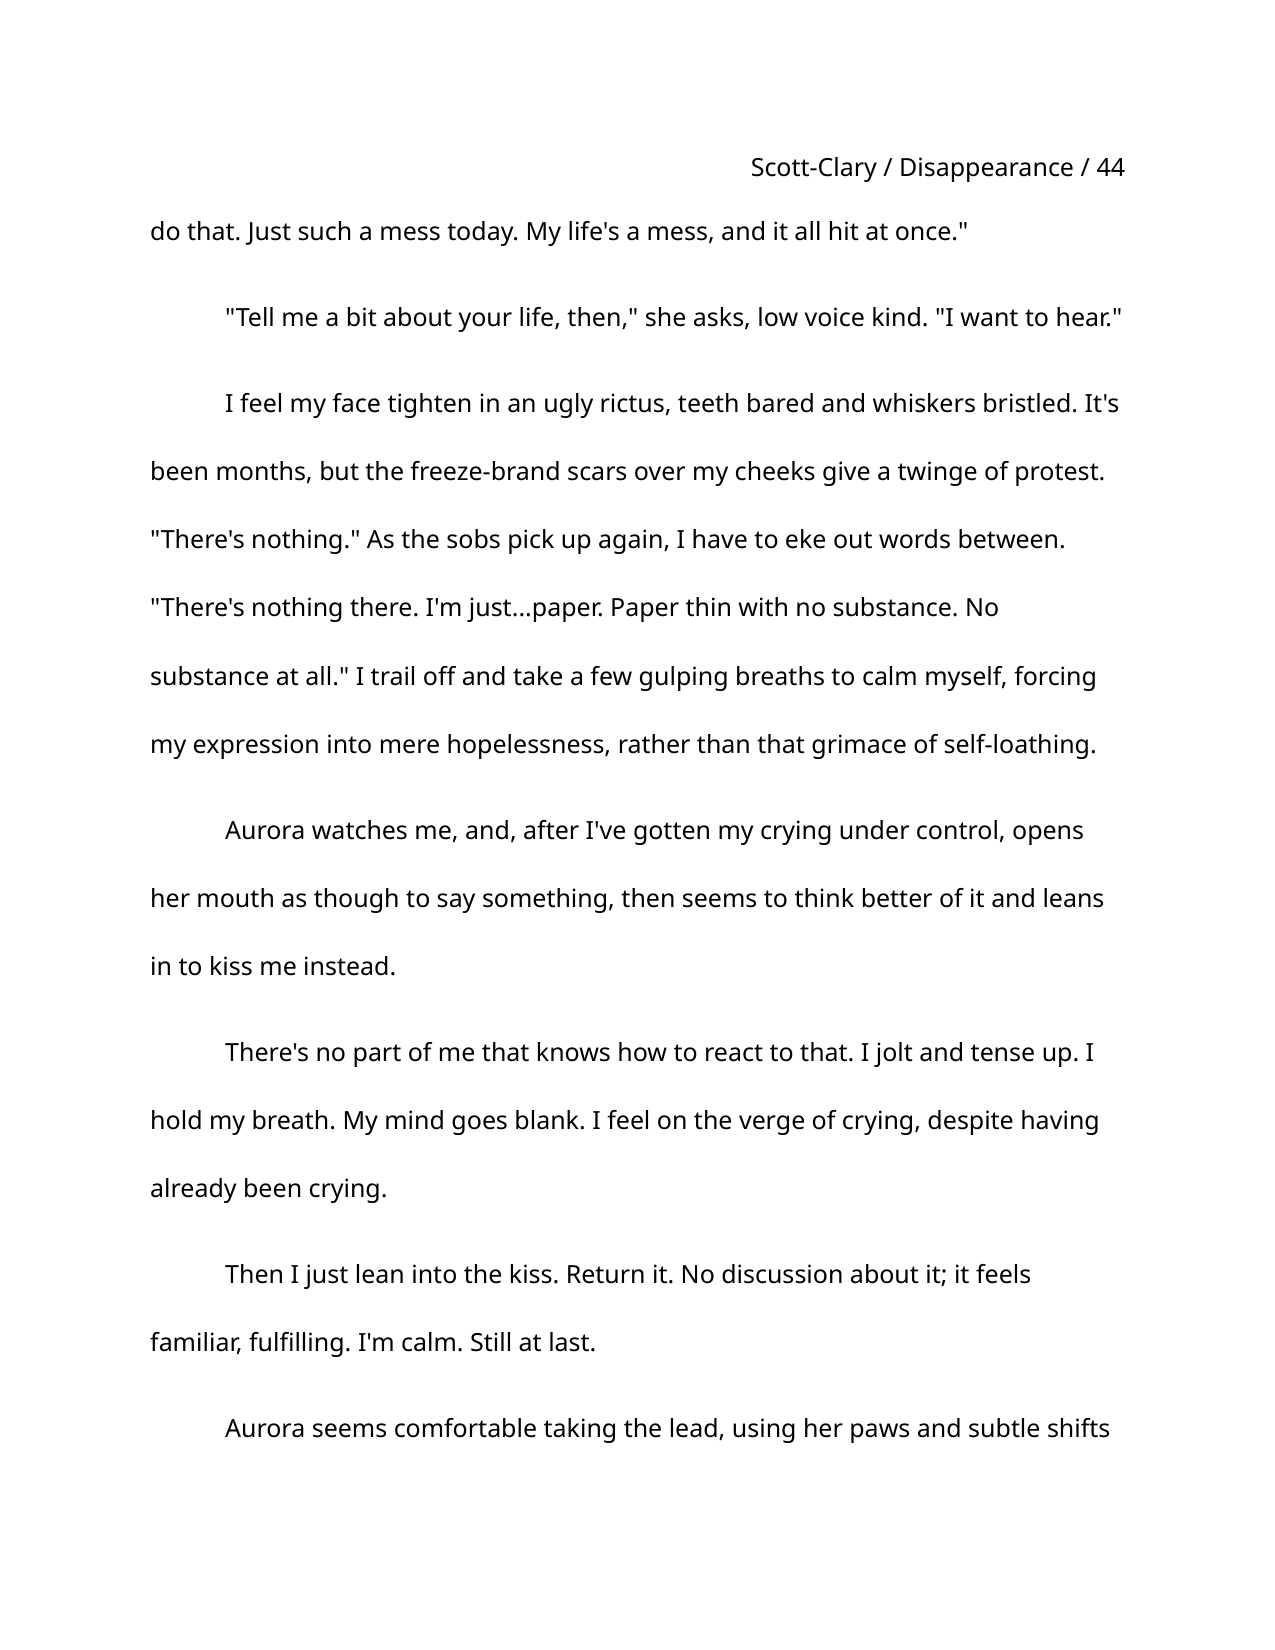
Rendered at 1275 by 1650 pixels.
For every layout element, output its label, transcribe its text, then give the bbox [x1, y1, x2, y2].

text Aurora seems comfortable taking the lead, using her paws and subtle shifts [150, 1411, 1125, 1445]
text There's no part of me that knows how to react to that. I jolt and tense up. I hold my breath. My mind goes blank. I feel on the verge of crying, despite having already been crying. [150, 1034, 1125, 1205]
text Then I just lean into the kiss. Return it. No discussion about it; it feels familiar, fulfilling. I'm calm. Still at last. [150, 1257, 1125, 1359]
text "Tell me a bit about your life, then," she asks, low voice kind. "I want to hear." [150, 299, 1125, 334]
text do that. Just such a mess today. My life's a mess, and it all hit at once." [150, 213, 1125, 248]
text Aurora watches me, and, after I've gotten my crying under control, opens her mouth as though to say something, then seems to think better of it and leans in to kiss me instead. [150, 812, 1125, 983]
text I feel my face tighten in an ugly rictus, teeth bared and whiskers bristled. It's been months, but the freeze-brand scars over my cheeks give a twinge of protest. "There's nothing." As the sobs pick up again, I have to eke out words between. "There's nothing there. I'm just...paper. Paper thin with no substance. No substance at all." I trail off and take a few gulping breaths to calm myself, forcing my expression into mere hopelessness, rather than that grimace of self-loathing. [150, 386, 1125, 760]
